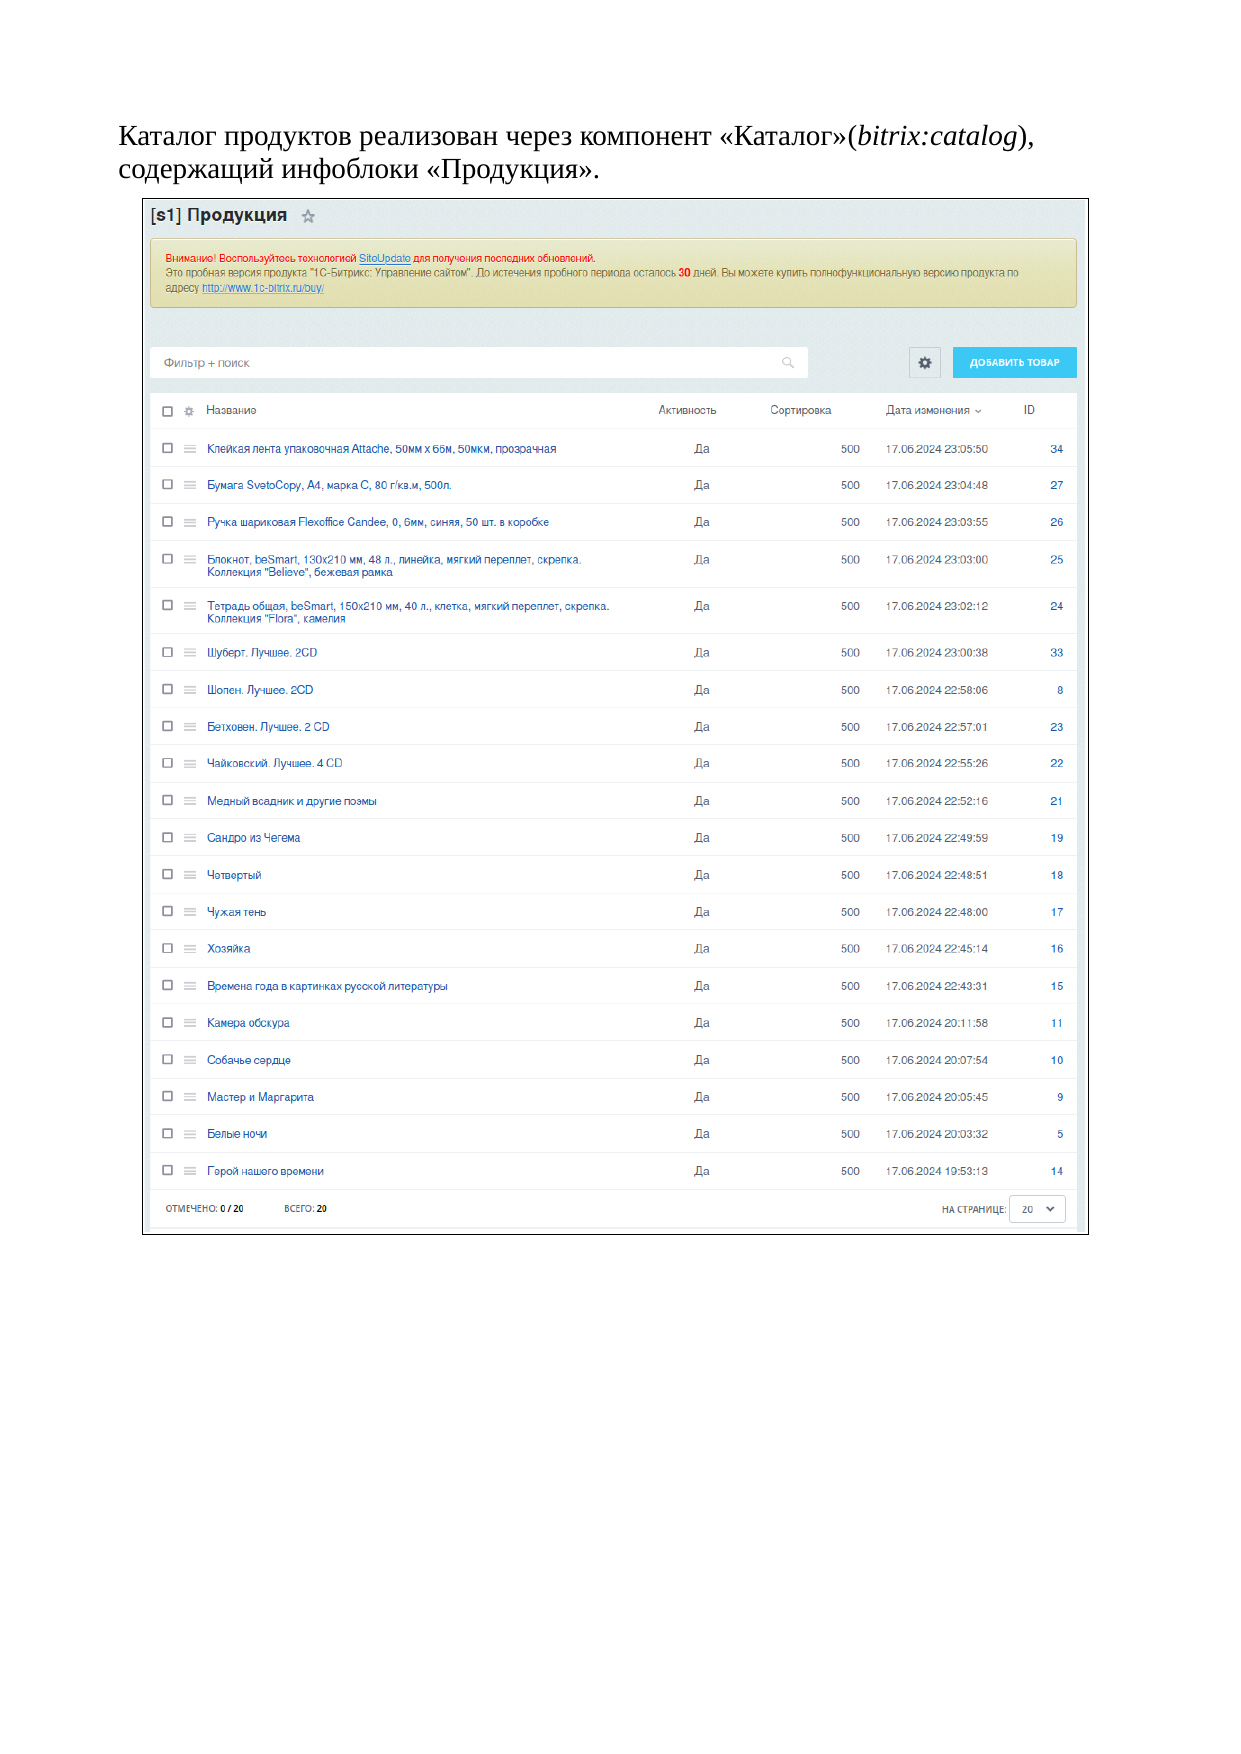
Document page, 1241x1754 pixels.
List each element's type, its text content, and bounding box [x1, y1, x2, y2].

picture [144, 200, 1086, 1232]
text Каталог продуктов реализован через компонент «Каталог»(bitrix:catalog), содержащий инфоблоки «Продукция». [118, 118, 1122, 185]
